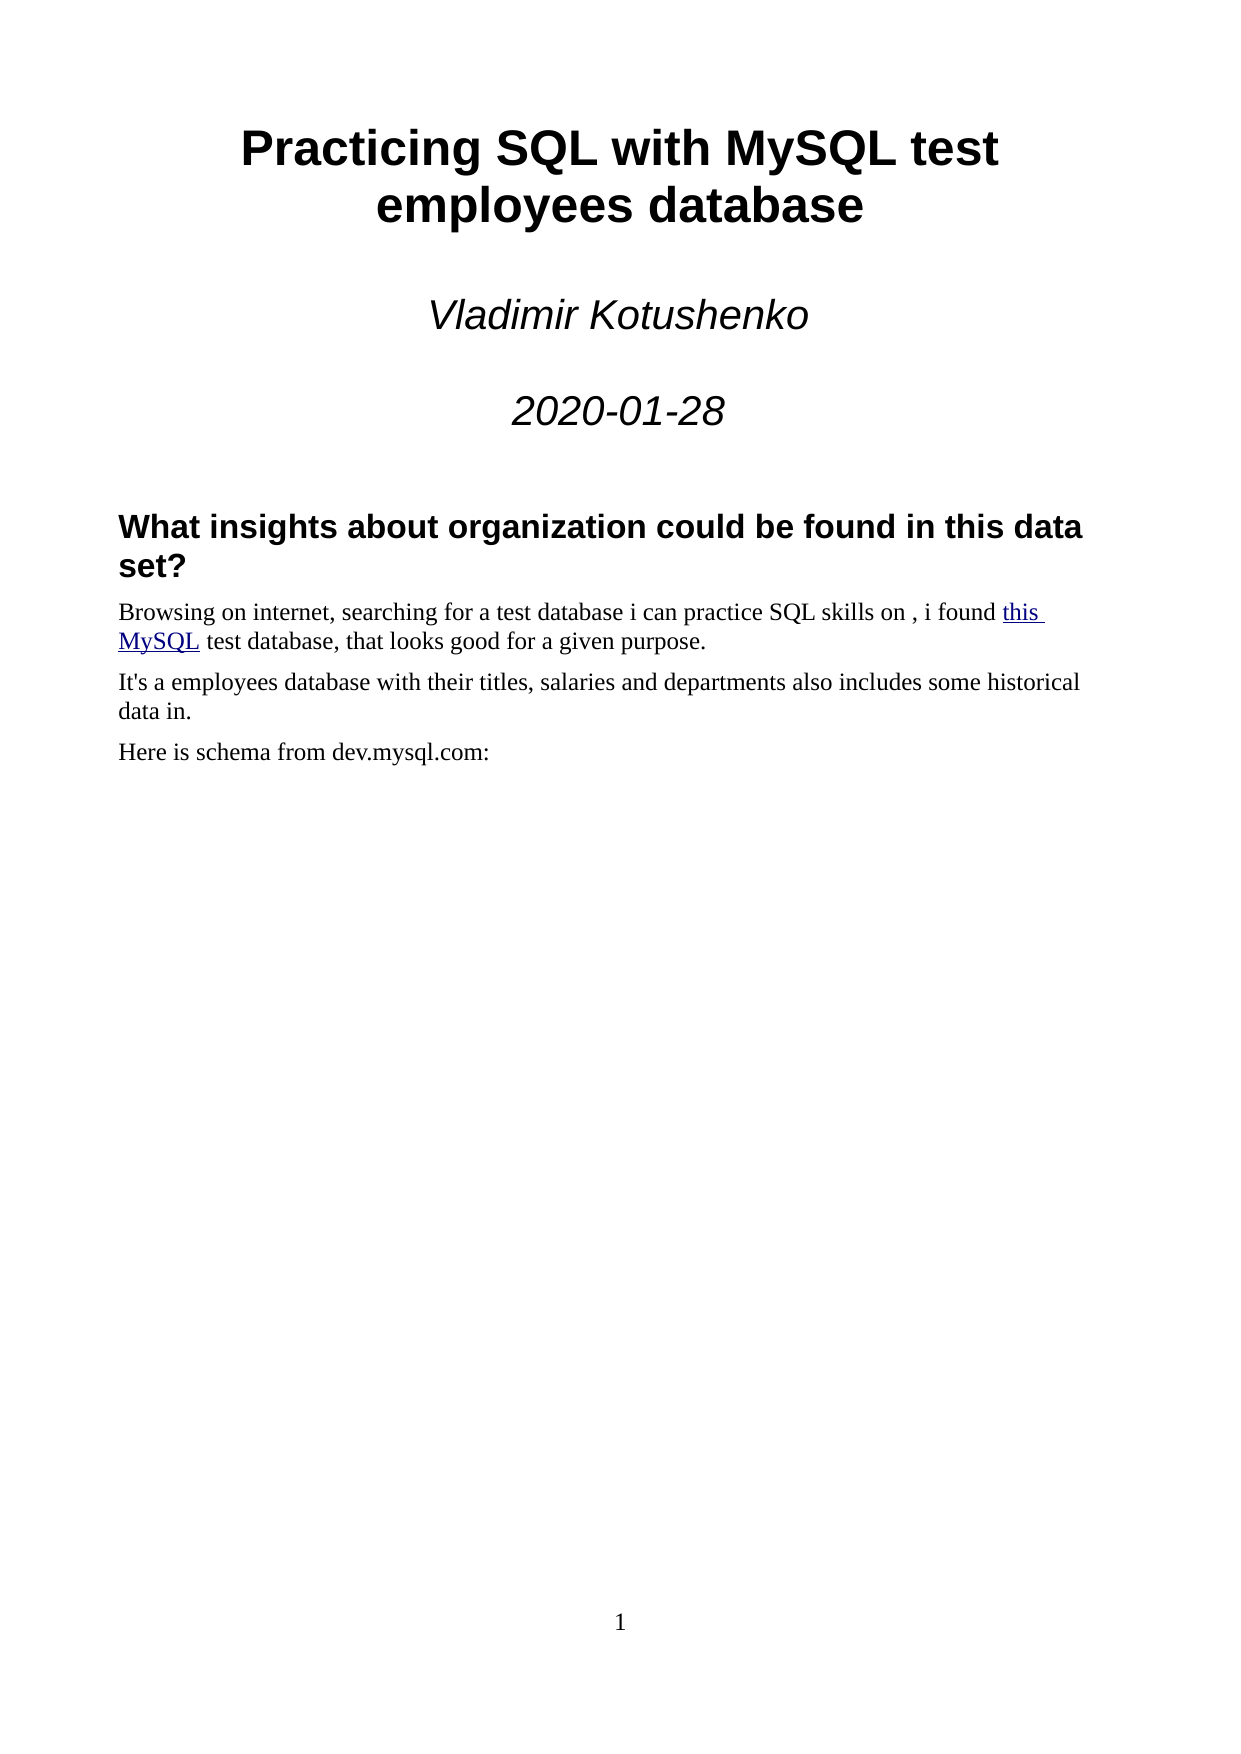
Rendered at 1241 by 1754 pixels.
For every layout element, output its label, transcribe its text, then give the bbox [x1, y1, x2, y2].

title Practicing SQL with MySQL test employees database [118, 118, 1122, 233]
text Browsing on internet, searching for a test database i can practice SQL skills on , i found this MySQL test database, that looks good for a given purpose. [118, 597, 1122, 654]
subtitle Vladimir Kotushenko [118, 291, 1122, 338]
text Here is schema from dev.mysql.com: [118, 737, 1122, 766]
text It's a employees database with their titles, salaries and departments also includes some historical data in. [118, 667, 1122, 724]
subtitle What insights about organization could be found in this data set? [118, 507, 1122, 584]
subtitle 2020-01-28 [118, 386, 1122, 434]
